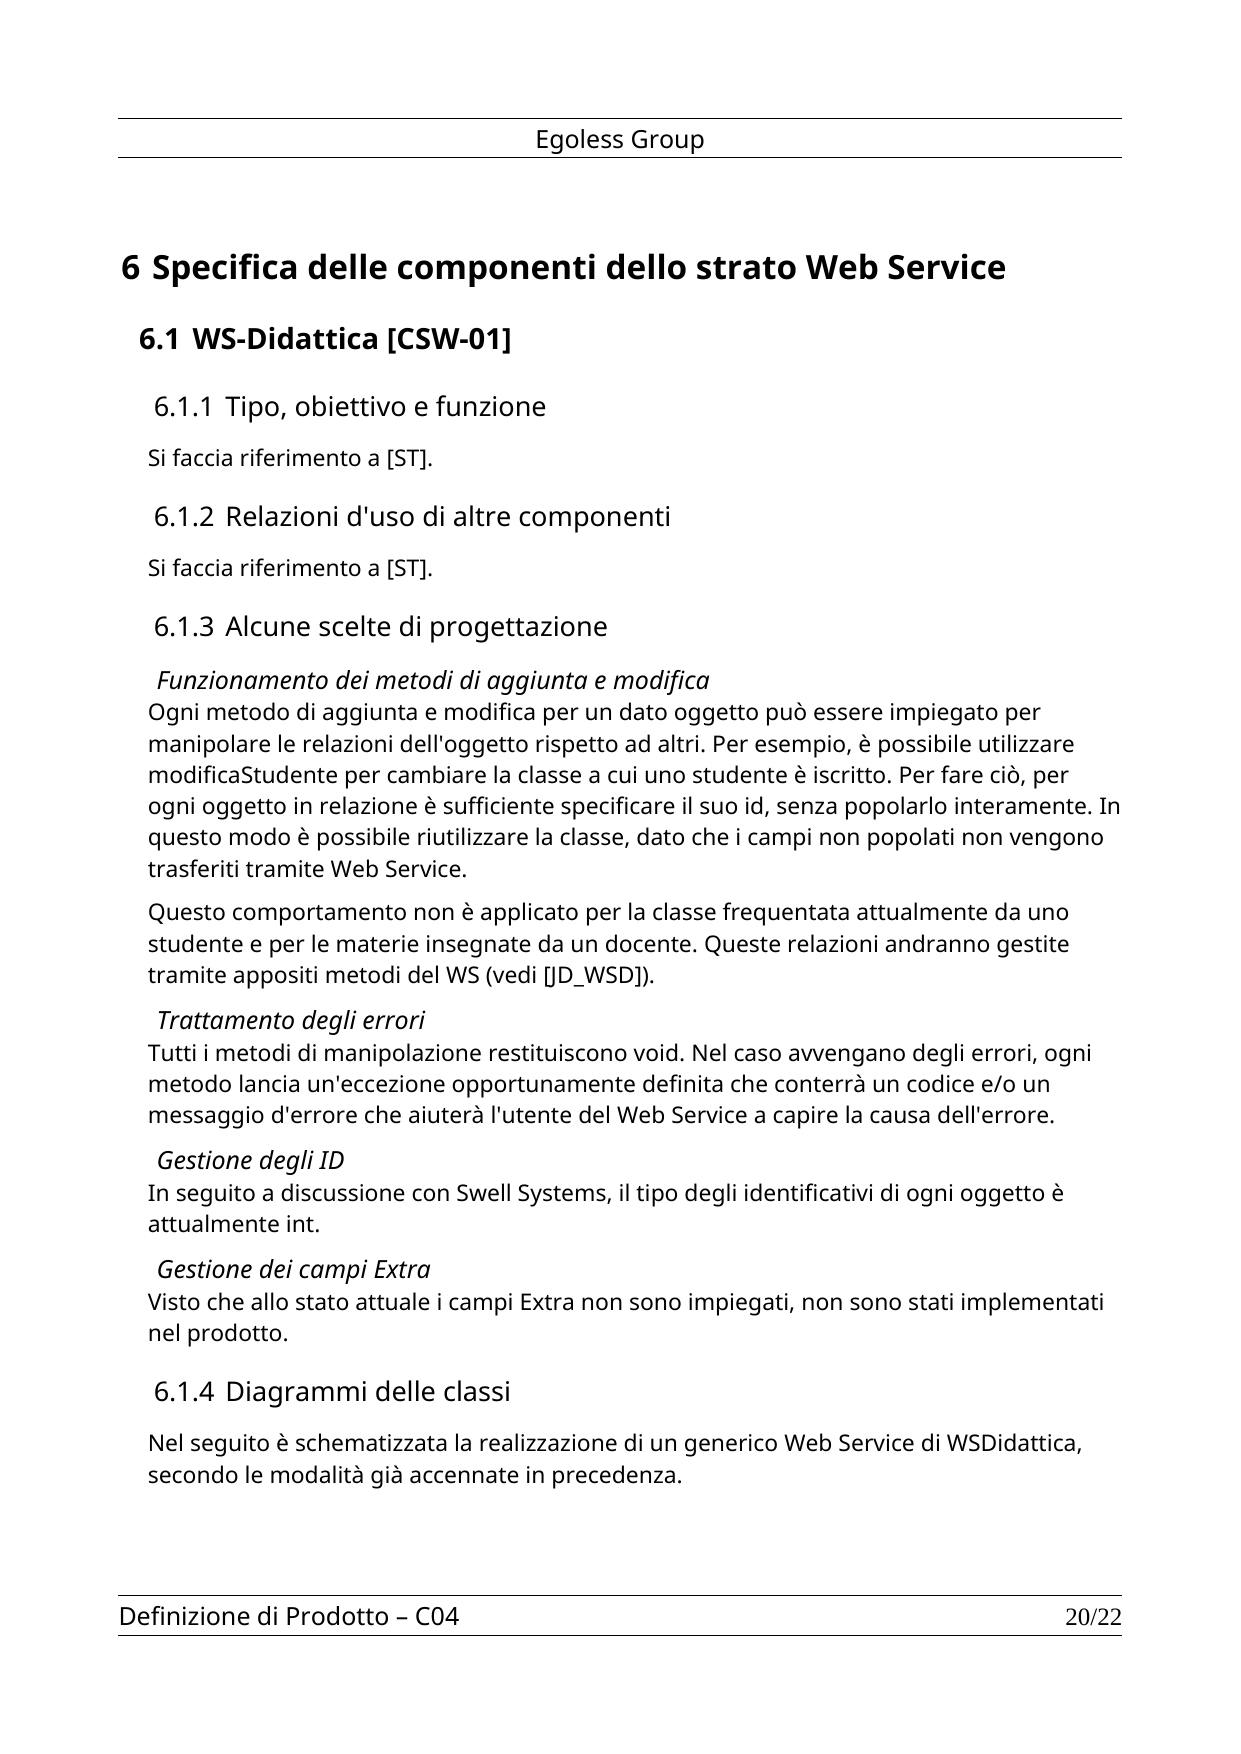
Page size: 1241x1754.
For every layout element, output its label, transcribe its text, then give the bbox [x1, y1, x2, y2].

subtitle Gestione degli ID [148, 1143, 1122, 1177]
text Ogni metodo di aggiunta e modifica per un dato oggetto può essere impiegato per manipolare le relazioni dell'oggetto rispetto ad altri. Per esempio, è possibile utilizzare modificaStudente per cambiare la classe a cui uno studente è iscritto. Per fare ciò, per ogni oggetto in relazione è sufficiente specificare il suo id, senza popolarlo interamente. In questo modo è possibile riutilizzare la classe, dato che i campi non popolati non vengono trasferiti tramite Web Service. [148, 696, 1122, 884]
subtitle WS-Didattica [CSW-01] [139, 318, 1122, 358]
text Nel seguito è schematizzata la realizzazione di un generico Web Service di WSDidattica, secondo le modalità già accennate in precedenza. [148, 1427, 1122, 1490]
subtitle Alcune scelte di progettazione [153, 608, 1122, 644]
text Si faccia riferimento a [ST]. [148, 552, 1122, 583]
subtitle Gestione dei campi Extra [148, 1252, 1122, 1286]
subtitle Funzionamento dei metodi di aggiunta e modifica [148, 662, 1122, 696]
subtitle Relazioni d'uso di altre componenti [153, 498, 1122, 534]
subtitle Tipo, obiettivo e funzione [153, 387, 1122, 424]
subtitle Trattamento degli errori [148, 1003, 1122, 1037]
subtitle Specifica delle componenti dello strato Web Service [121, 243, 1122, 289]
text Visto che allo stato attuale i campi Extra non sono impiegati, non sono stati implementati nel prodotto. [148, 1286, 1122, 1348]
text Tutti i metodi di manipolazione restituiscono void. Nel caso avvengano degli errori, ogni metodo lancia un'eccezione opportunamente definita che conterrà un codice e/o un messaggio d'errore che aiuterà l'utente del Web Service a capire la causa dell'errore. [148, 1037, 1122, 1130]
text Questo comportamento non è applicato per la classe frequentata attualmente da uno studente e per le materie insegnate da un docente. Queste relazioni andranno gestite tramite appositi metodi del WS (vedi [JD_WSD]). [148, 896, 1122, 990]
text Si faccia riferimento a [ST]. [148, 442, 1122, 473]
text In seguito a discussione con Swell Systems, il tipo degli identificativi di ogni oggetto è attualmente int. [148, 1177, 1122, 1239]
subtitle Diagrammi delle classi [153, 1373, 1122, 1410]
